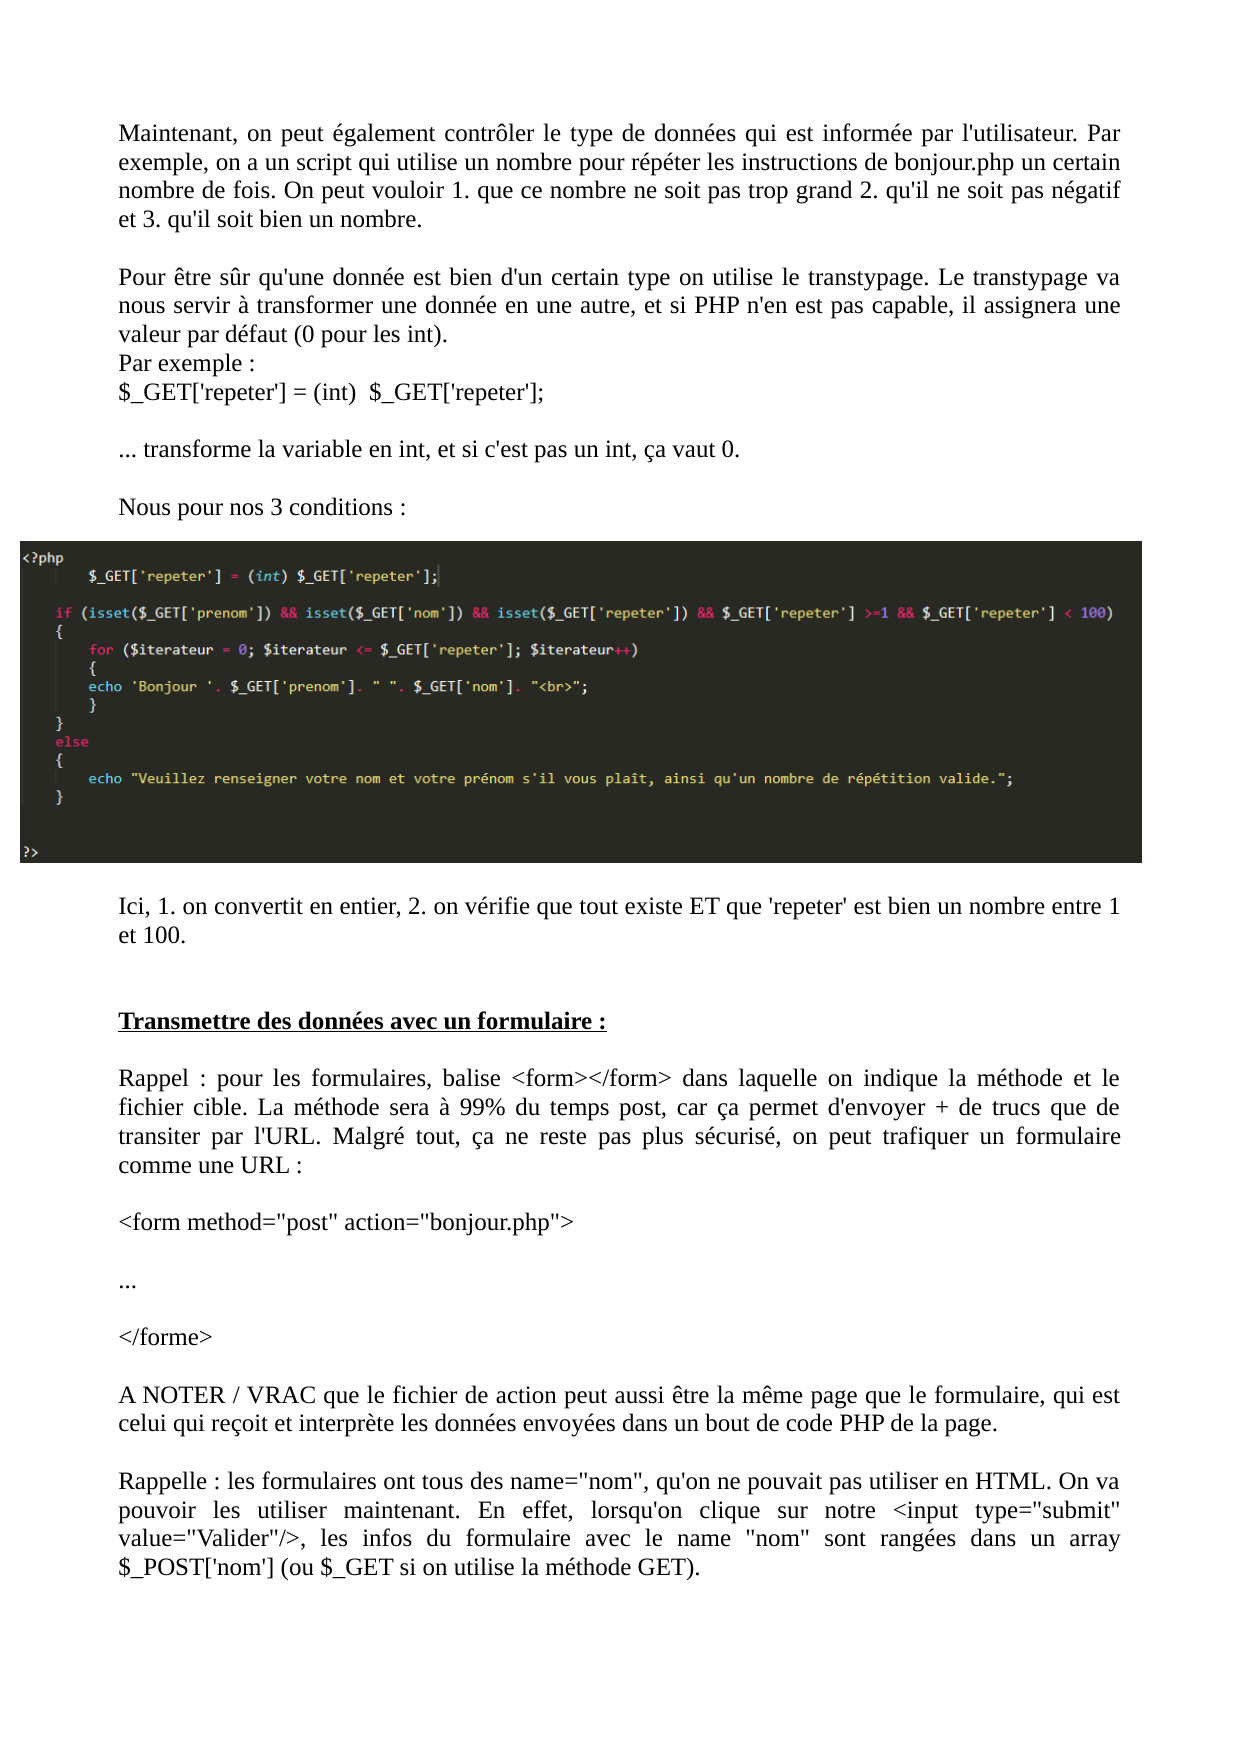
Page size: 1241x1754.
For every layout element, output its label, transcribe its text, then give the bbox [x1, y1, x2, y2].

text $_GET['repeter'] = (int) $_GET['repeter']; [118, 377, 1122, 406]
text Transmettre des données avec un formulaire : [118, 1006, 1122, 1035]
text Par exemple : [118, 348, 1122, 377]
text Rappelle : les formulaires ont tous des name="nom", qu'on ne pouvait pas utiliser en HTML. On va pouvoir les utiliser maintenant. En effet, lorsqu'on clique sur notre <input type="submit" value="Valider"/>, les infos du formulaire avec le name "nom" sont rangées dans un array $_POST['nom'] (ou $_GET si on utilise la méthode GET). [118, 1466, 1122, 1581]
text ... [118, 1265, 1122, 1293]
text Maintenant, on peut également contrôler le type de données qui est informée par l'utilisateur. Par exemple, on a un script qui utilise un nombre pour répéter les instructions de bonjour.php un certain nombre de fois. On peut vouloir 1. que ce nombre ne soit pas trop grand 2. qu'il ne soit pas négatif et 3. qu'il soit bien un nombre. [118, 118, 1122, 233]
text Rappel : pour les formulaires, balise <form></form> dans laquelle on indique la méthode et le fichier cible. La méthode sera à 99% du temps post, car ça permet d'envoyer + de trucs que de transiter par l'URL. Malgré tout, ça ne reste pas plus sécurisé, on peut trafiquer un formulaire comme une URL : [118, 1063, 1122, 1178]
text Ici, 1. on convertit en entier, 2. on vérifie que tout existe ET que 'repeter' est bien un nombre entre 1 et 100. [118, 891, 1122, 948]
text Nous pour nos 3 conditions : [118, 492, 1122, 521]
text Pour être sûr qu'une donnée est bien d'un certain type on utilise le transtypage. Le transtypage va nous servir à transformer une donnée en une autre, et si PHP n'en est pas capable, il assignera une valeur par défaut (0 pour les int). [118, 262, 1122, 348]
text A NOTER / VRAC que le fichier de action peut aussi être la même page que le formulaire, qui est celui qui reçoit et interprète les données envoyées dans un bout de code PHP de la page. [118, 1380, 1122, 1437]
text ... transforme la variable en int, et si c'est pas un int, ça vaut 0. [118, 434, 1122, 463]
text <form method="post" action="bonjour.php"> [118, 1207, 1122, 1236]
text </forme> [118, 1322, 1122, 1351]
